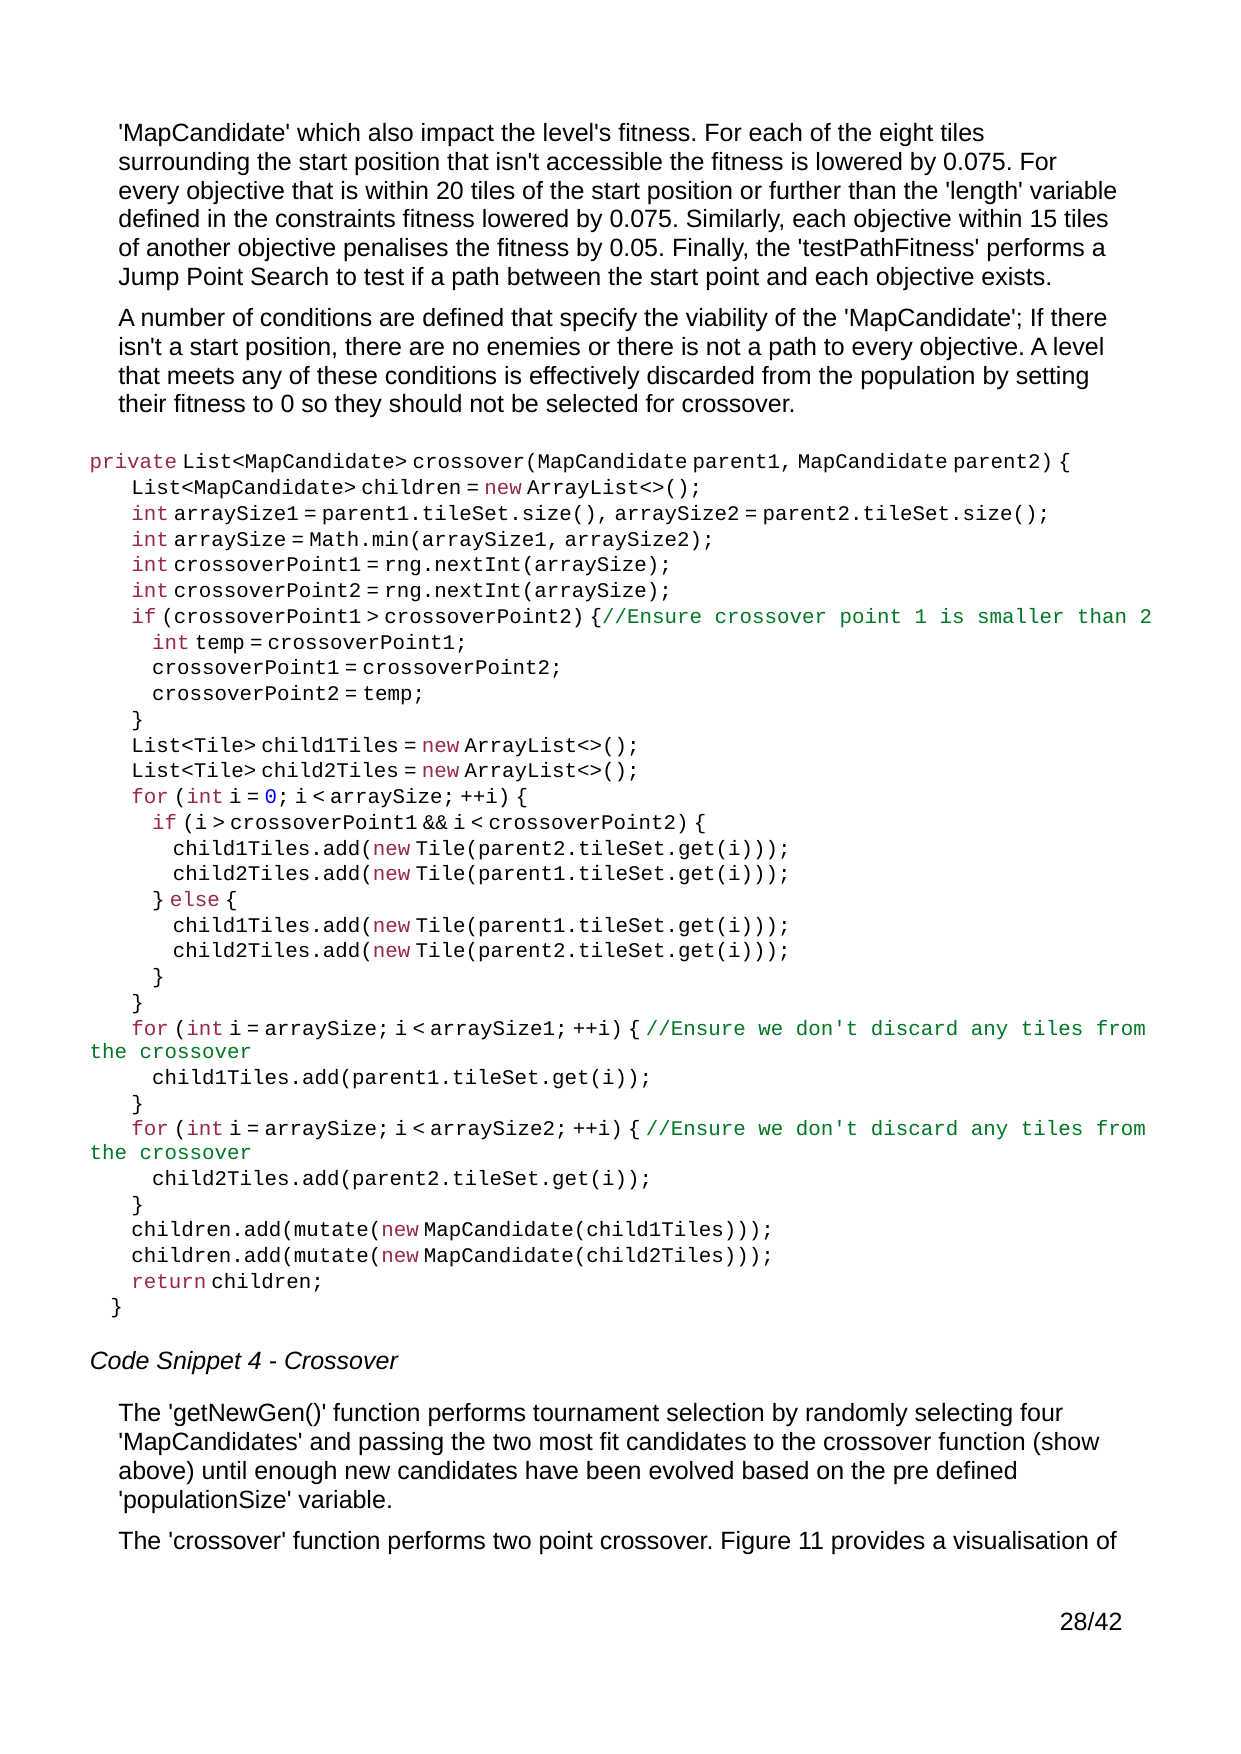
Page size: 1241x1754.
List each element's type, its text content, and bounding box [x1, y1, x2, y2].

text The fitness function is relatively straight forward. It is assumed each 'MapCandidate' has the maximum fitness of 1.0. This fitness value is degraded based on failure of the fitness sub-conditions. The 'poorPlacedEnemies' value is defined as the number of enemies within a 10 tile radius of the start position; the more poorly placed enemies the greater reduction in fitness. Similarly, 'MapCandidates' with no items or obstacles are marked down. The 'testPathFitness' function performs a number of spacial tests on the 'MapCandidate' which also impact the level's fitness. For each of the eight tiles surrounding the start position that isn't accessible the fitness is lowered by 0.075. For every objective that is within 20 tiles of the start position or further than the 'length' variable defined in the constraints fitness lowered by 0.075. Similarly, each objective within 15 tiles of another objective penalises the fitness by 0.05. Finally, the 'testPathFitness' performs a Jump Point Search to test if a path between the start point and each objective exists. [118, 118, 1122, 291]
text The 'crossover' function performs two point crossover. Figure 11 provides a visualisation of [118, 1526, 1122, 1555]
text The 'getNewGen()' function performs tournament selection by randomly selecting four 'MapCandidates' and passing the two most fit candidates to the crossover function (show above) until enough new candidates have been evolved based on the pre defined 'populationSize' variable. [118, 1398, 1122, 1513]
text Code Snippet 4 - Crossover [89, 462, 1155, 1375]
text A number of conditions are defined that specify the viability of the 'MapCandidate'; If there isn't a start position, there are no enemies or there is not a path to every objective. A level that meets any of these conditions is effectively discarded from the population by setting their fitness to 0 so they should not be selected for crossover. [118, 303, 1122, 418]
